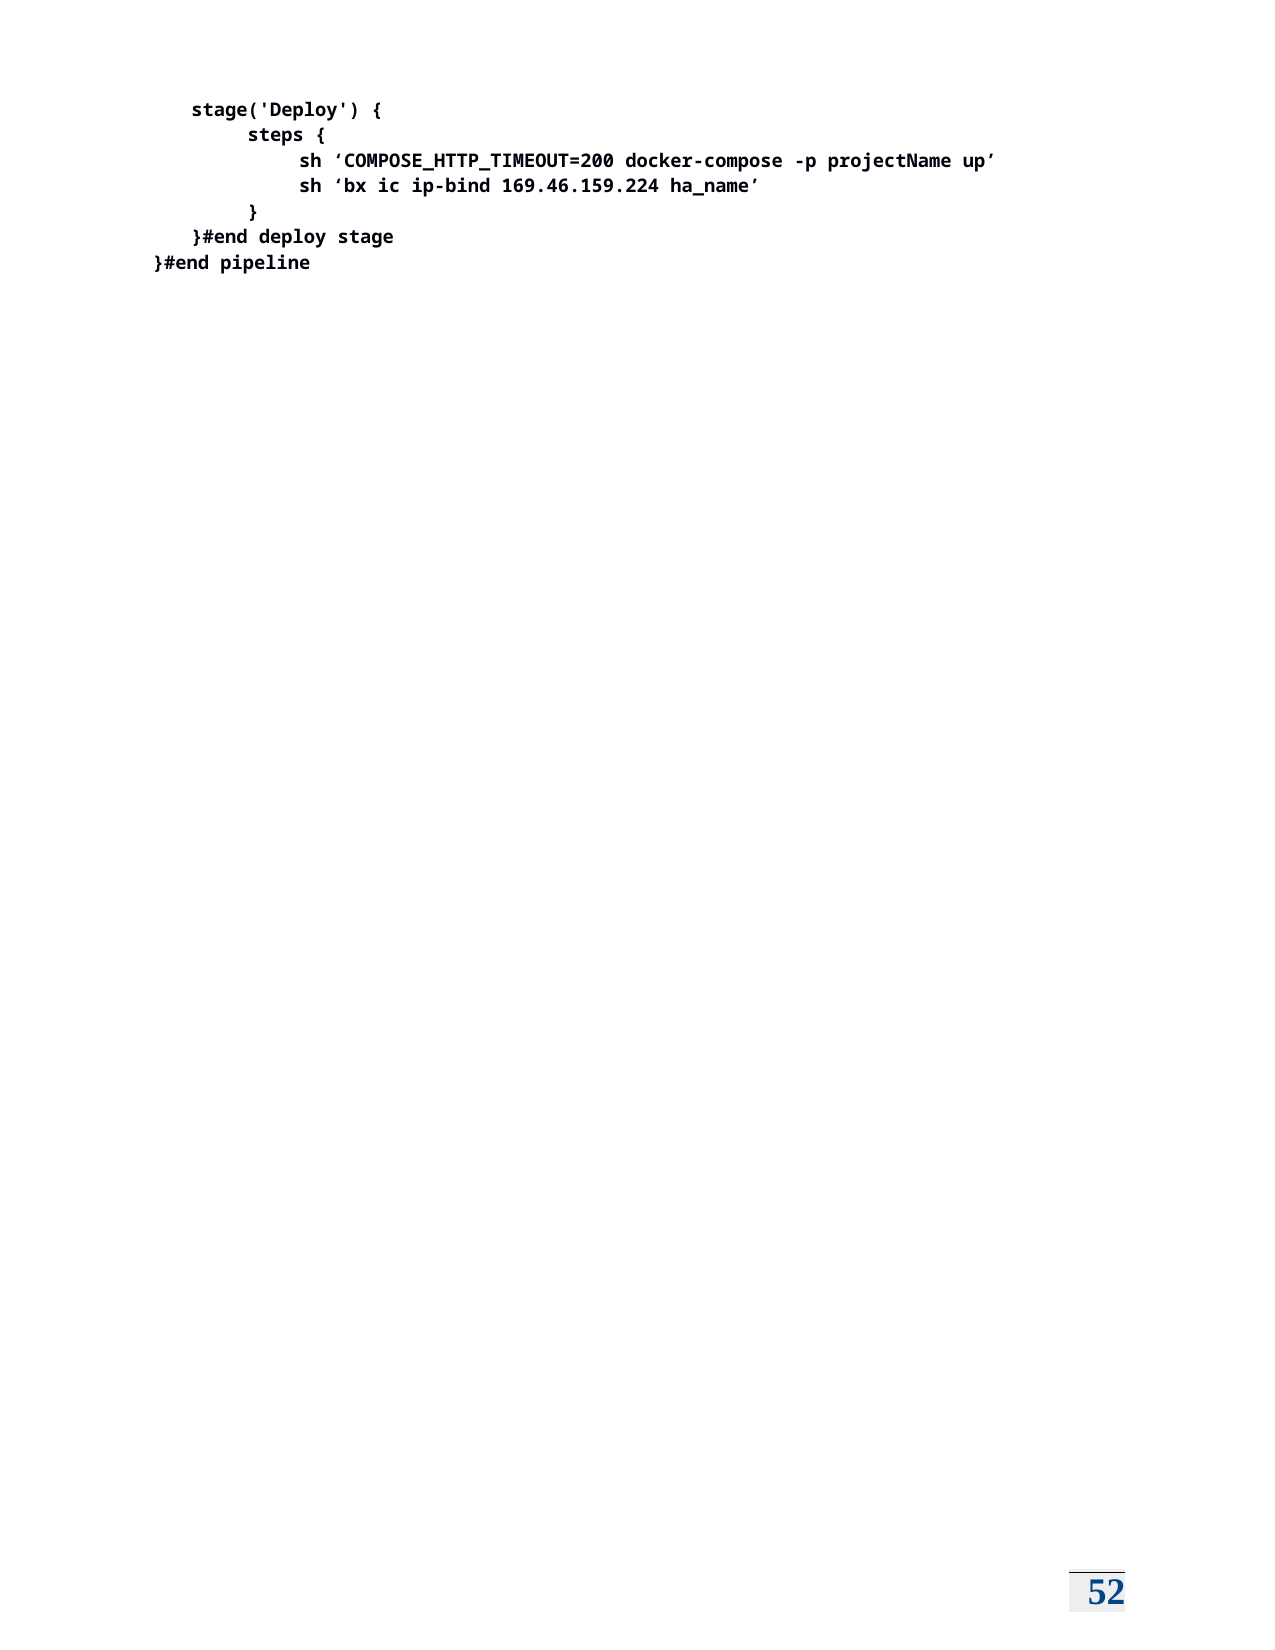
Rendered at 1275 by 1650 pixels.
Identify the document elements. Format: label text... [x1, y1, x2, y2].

text stage('Deploy') { [112, 96, 1125, 122]
text }#end pipeline [74, 249, 1125, 275]
text }#end deploy stage [112, 224, 1125, 249]
text sh ‘bx ic ip-bind 169.46.159.224 ha_name’ [112, 173, 1125, 198]
text sh ‘COMPOSE_HTTP_TIMEOUT=200 docker-compose -p projectName up’ [112, 147, 1125, 173]
text } [112, 198, 1125, 224]
text steps { [112, 122, 1125, 147]
